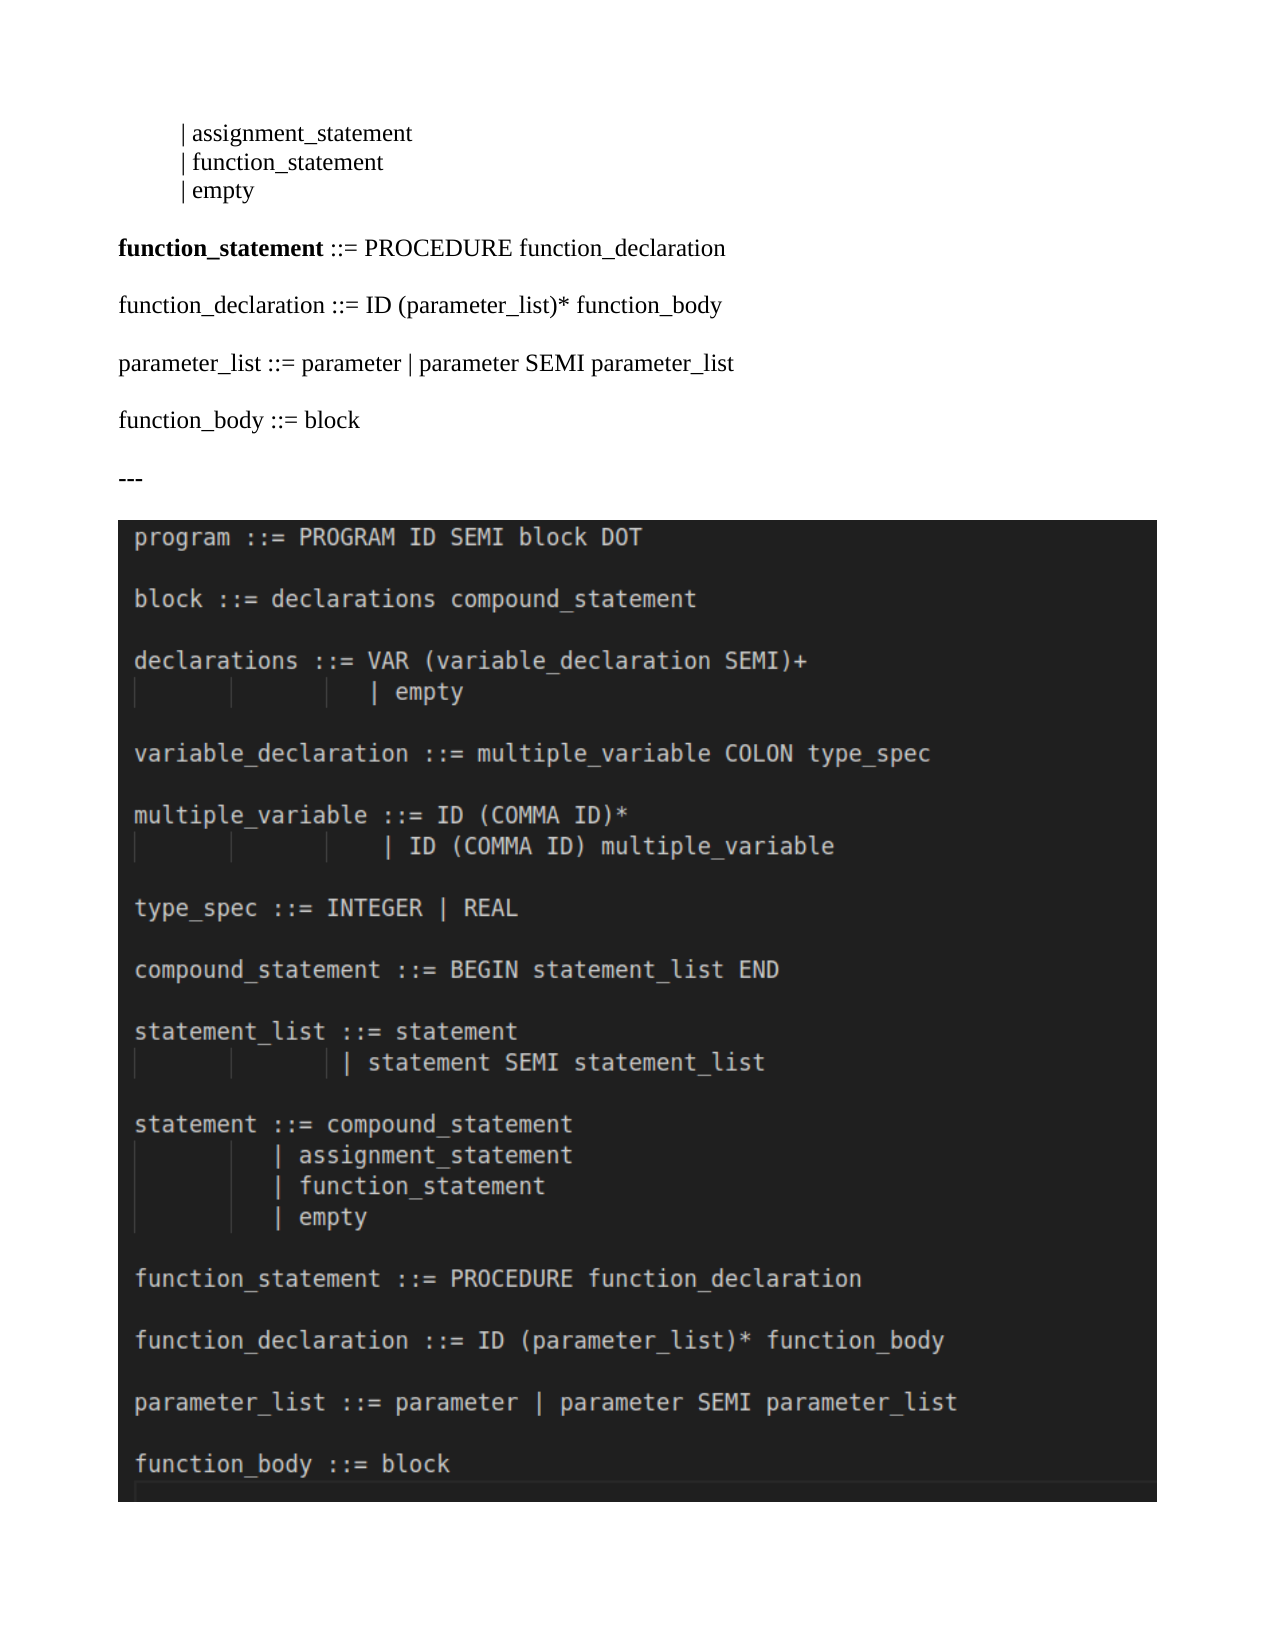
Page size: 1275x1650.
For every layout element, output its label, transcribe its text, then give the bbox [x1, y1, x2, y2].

text function_body ::= block [118, 406, 1157, 434]
text function_declaration ::= ID (parameter_list)* function_body [118, 291, 1157, 319]
text | empty [118, 176, 1157, 204]
text parameter_list ::= parameter | parameter SEMI parameter_list [118, 348, 1157, 377]
text | assignment_statement [118, 118, 1157, 147]
picture [118, 520, 1157, 1502]
text | function_statement [118, 147, 1157, 176]
text function_statement ::= PROCEDURE function_declaration [118, 233, 1157, 262]
text --- [118, 463, 1157, 492]
